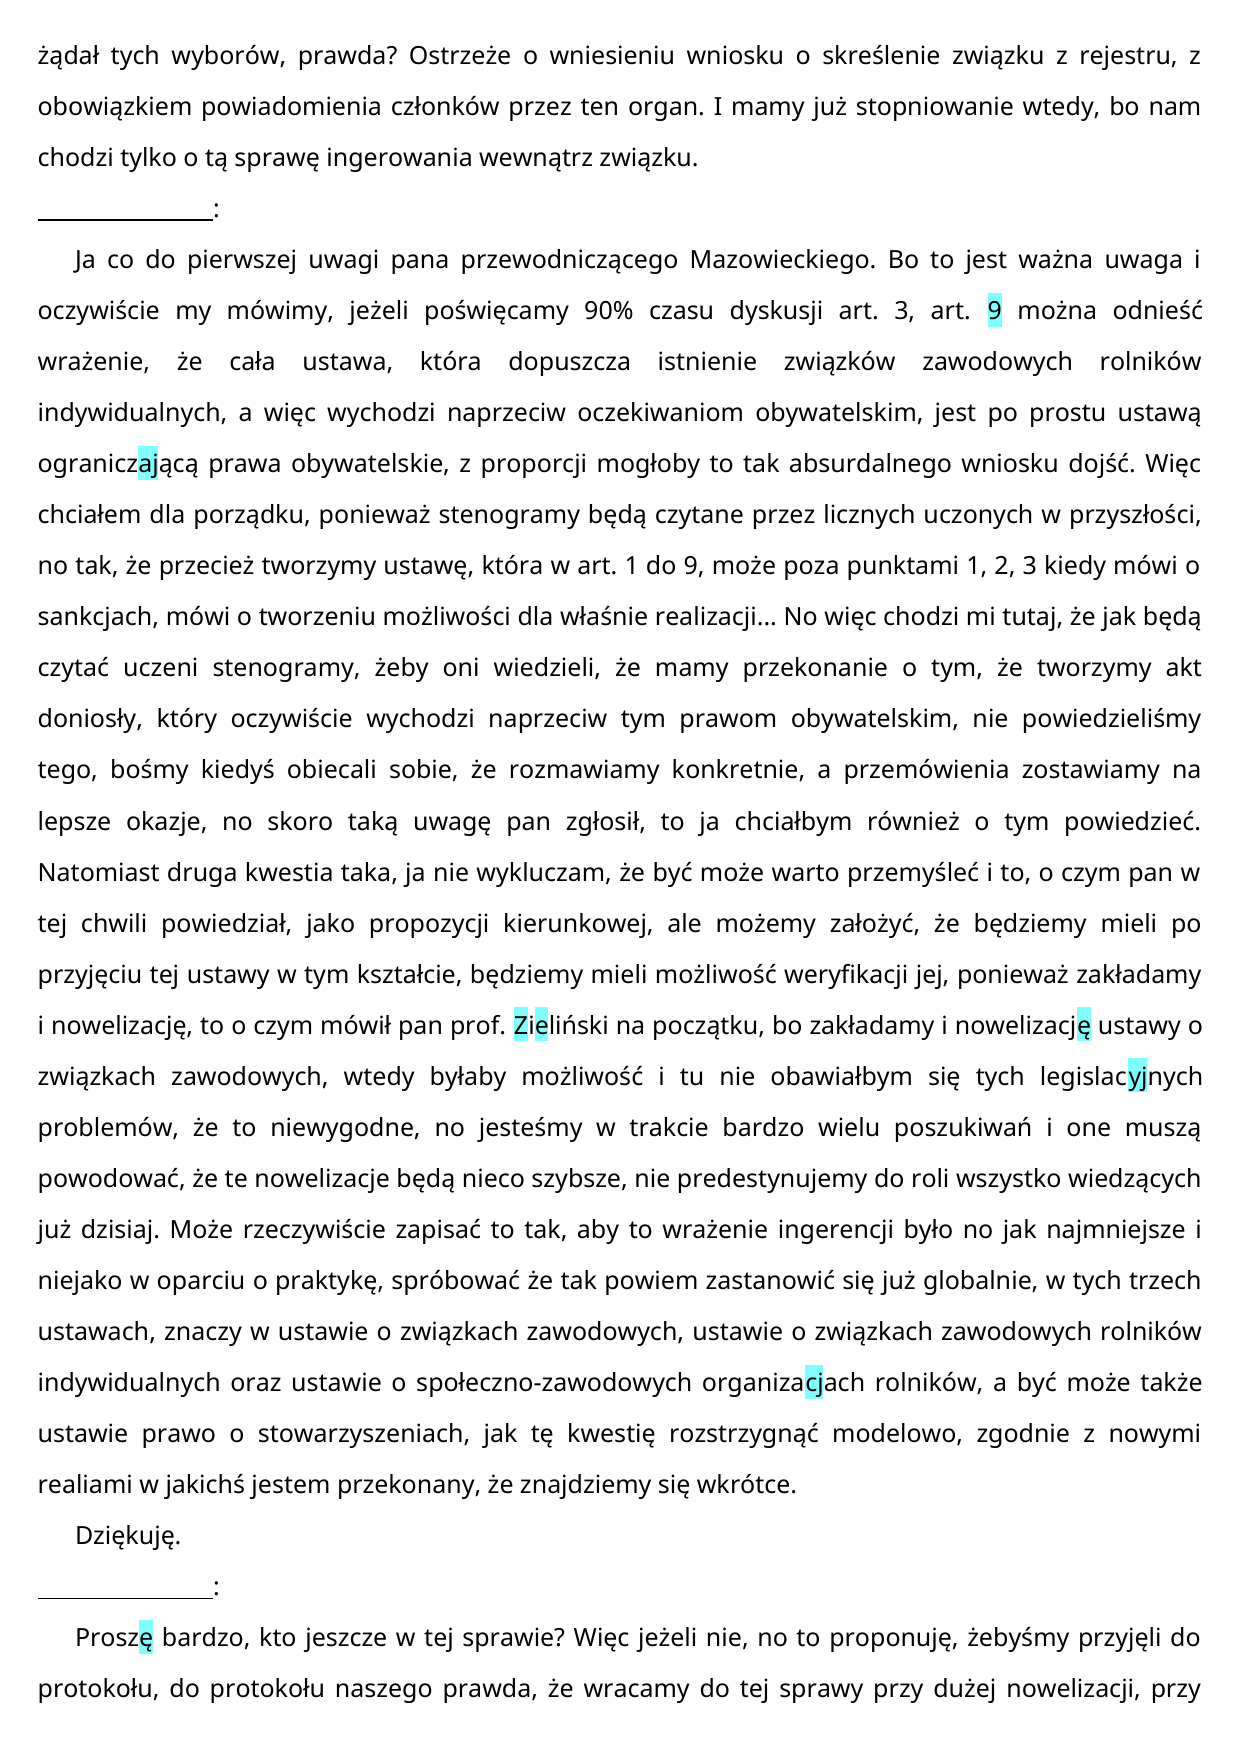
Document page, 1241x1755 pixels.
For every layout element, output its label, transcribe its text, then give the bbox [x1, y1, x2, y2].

text Ja co do pierwszej uwagi pana przewodniczącego Mazowieckiego. Bo to jest ważna uwaga i oczywiście my mówimy, jeżeli poświęcamy 90% czasu dyskusji art. 3, art. 9 można odnieść wrażenie, że cała ustawa, która dopuszcza istnienie związków zawodowych rolników indywidualnych, a więc wychodzi naprzeciw oczekiwaniom obywatelskim, jest po prostu ustawą ograniczającą prawa obywatelskie, z proporcji mogłoby to tak absurdalnego wniosku dojść. Więc chciałem dla porządku, ponieważ stenogramy będą czytane przez licznych uczonych w przyszłości, no tak, że przecież tworzymy ustawę, która w art. 1 do 9, może poza punktami 1, 2, 3 kiedy mówi o sankcjach, mówi o tworzeniu możliwości dla właśnie realizacji... No więc chodzi mi tutaj, że jak będą czytać uczeni stenogramy, żeby oni wiedzieli, że mamy przekonanie o tym, że tworzymy akt doniosły, który oczywiście wychodzi naprzeciw tym prawom obywatelskim, nie powiedzieliśmy tego, bośmy kiedyś obiecali sobie, że rozmawiamy konkretnie, a przemówienia zostawiamy na lepsze okazje, no skoro taką uwagę pan zgłosił, to ja chciałbym również o tym powiedzieć. Natomiast druga kwestia taka, ja nie wykluczam, że być może warto przemyśleć i to, o czym pan w tej chwili powiedział, jako propozycji kierunkowej, ale możemy założyć, że będziemy mieli po przyjęciu tej ustawy w tym kształcie, będziemy mieli możliwość weryfikacji jej, ponieważ zakładamy i nowelizację, to o czym mówił pan prof. Zieliński na początku, bo zakładamy i nowelizację ustawy o związkach zawodowych, wtedy byłaby możliwość i tu nie obawiałbym się tych legislacyjnych problemów, że to niewygodne, no jesteśmy w trakcie bardzo wielu poszukiwań i one muszą powodować, że te nowelizacje będą nieco szybsze, nie predestynujemy do roli wszystko wiedzących już dzisiaj. Może rzeczywiście zapisać to tak, aby to wrażenie ingerencji było no jak najmniejsze i niejako w oparciu o praktykę, spróbować że tak powiem zastanowić się już globalnie, w tych trzech ustawach, znaczy w ustawie o związkach zawodowych, ustawie o związkach zawodowych rolników indywidualnych oraz ustawie o społeczno-zawodowych organizacjach rolników, a być może także ustawie prawo o stowarzyszeniach, jak tę kwestię rozstrzygnąć modelowo, zgodnie z nowymi realiami w jakichś jestem przekonany, że znajdziemy się wkrótce. [37, 242, 1203, 1501]
text żądał tych wyborów, prawda? Ostrzeże o wniesieniu wniosku o skreślenie związku z rejestru, z obowiązkiem powiadomienia członków przez ten organ. I mamy już stopniowanie wtedy, bo nam chodzi tylko o tą sprawę ingerowania wewnątrz związku. [37, 37, 1203, 174]
text : [37, 191, 1203, 225]
text Dziękuję. [37, 1518, 1203, 1552]
text : [37, 1569, 1203, 1603]
text Proszę bardzo, kto jeszcze w tej sprawie? Więc jeżeli nie, no to proponuję, żebyśmy przyjęli do protokołu, do protokołu naszego prawda, że wracamy do tej sprawy przy dużej nowelizacji, przy [37, 1620, 1203, 1705]
